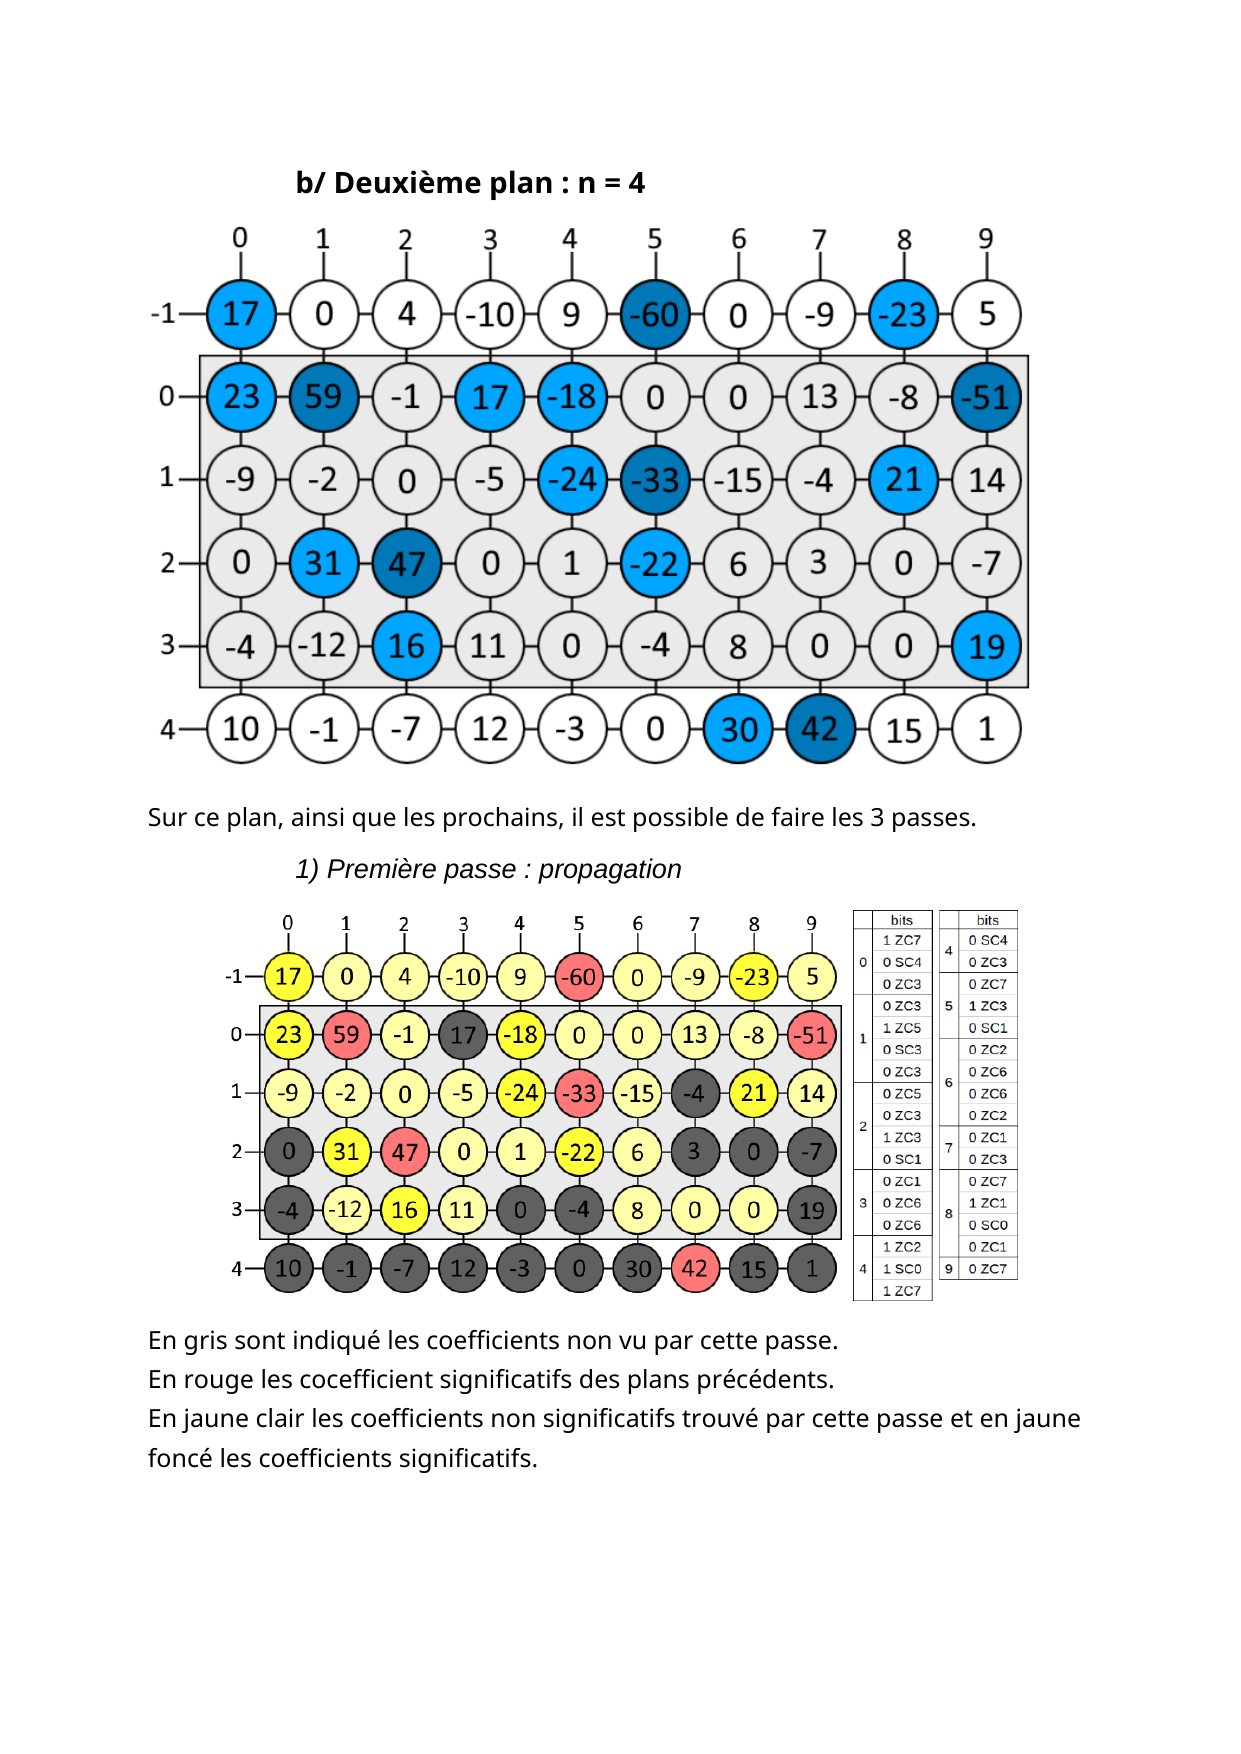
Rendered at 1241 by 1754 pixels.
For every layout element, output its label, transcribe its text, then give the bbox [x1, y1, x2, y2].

picture [222, 910, 1018, 1301]
picture [147, 220, 1093, 776]
text En gris sont indiqué les coefficients non vu par cette passe. En rouge les cocefficient significatifs des plans précédents. En jaune clair les coefficients non significatifs trouvé par cette passe et en jaune foncé les coefficients significatifs. [148, 902, 1093, 1474]
text Sur ce plan, ainsi que les prochains, il est possible de faire les 3 passes. [148, 776, 1093, 833]
subtitle b/ Deuxième plan : n = 4 [185, 162, 1093, 202]
subtitle 1) Première passe : propagation [185, 853, 1093, 884]
